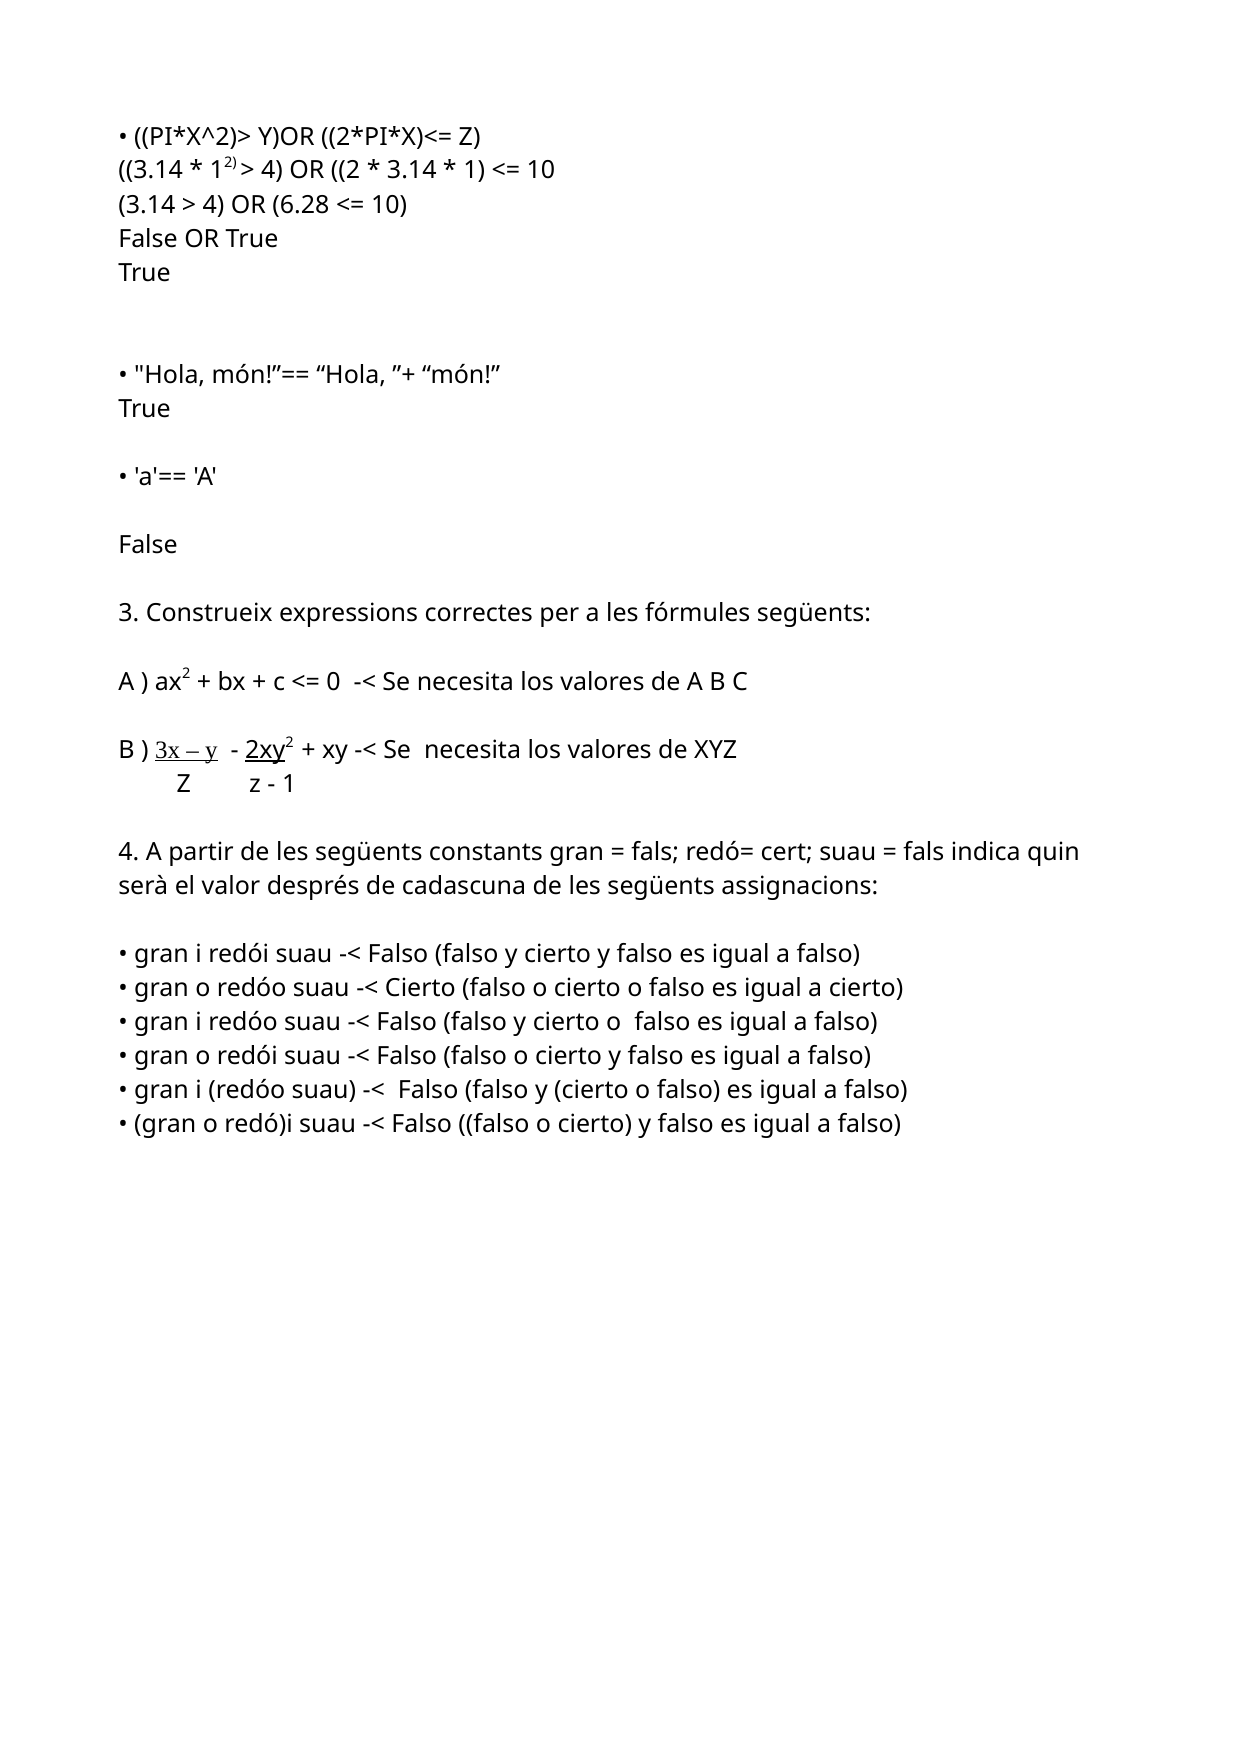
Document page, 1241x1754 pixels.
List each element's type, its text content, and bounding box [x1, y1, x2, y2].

text 4. A partir de les següents constants gran = fals; redó= cert; suau = fals indica quin [118, 833, 1122, 867]
text B ) 3x – y - 2xy2 + xy -< Se necesita los valores de XYZ [118, 731, 1122, 765]
text • gran i redói suau -< Falso (falso y cierto y falso es igual a falso) [118, 936, 1122, 970]
text • 'a'== 'A' [118, 459, 1122, 493]
text Z z - 1 [118, 765, 1122, 799]
text False [118, 527, 1122, 561]
text A ) ax2 + bx + c <= 0 -< Se necesita los valores de A B C [118, 663, 1122, 697]
text True [118, 254, 1122, 288]
text • ((PI*X^2)> Y)OR ((2*PI*X)<= Z) [118, 118, 1122, 152]
text True [118, 391, 1122, 425]
text False OR True [118, 220, 1122, 254]
text • "Hola, món!”== “Hola, ”+ “món!” [118, 357, 1122, 391]
text • gran i (redóo suau) -< Falso (falso y (cierto o falso) es igual a falso) [118, 1072, 1122, 1106]
text • gran o redóo suau -< Cierto (falso o cierto o falso es igual a cierto) [118, 970, 1122, 1004]
text (3.14 > 4) OR (6.28 <= 10) [118, 186, 1122, 220]
text 3. Construeix expressions correctes per a les fórmules següents: [118, 595, 1122, 629]
text ((3.14 * 12) > 4) OR ((2 * 3.14 * 1) <= 10 [118, 152, 1122, 186]
text • gran o redói suau -< Falso (falso o cierto y falso es igual a falso) [118, 1038, 1122, 1072]
text • (gran o redó)i suau -< Falso ((falso o cierto) y falso es igual a falso) [118, 1106, 1122, 1140]
text • gran i redóo suau -< Falso (falso y cierto o falso es igual a falso) [118, 1004, 1122, 1038]
text serà el valor després de cadascuna de les següents assignacions: [118, 867, 1122, 902]
